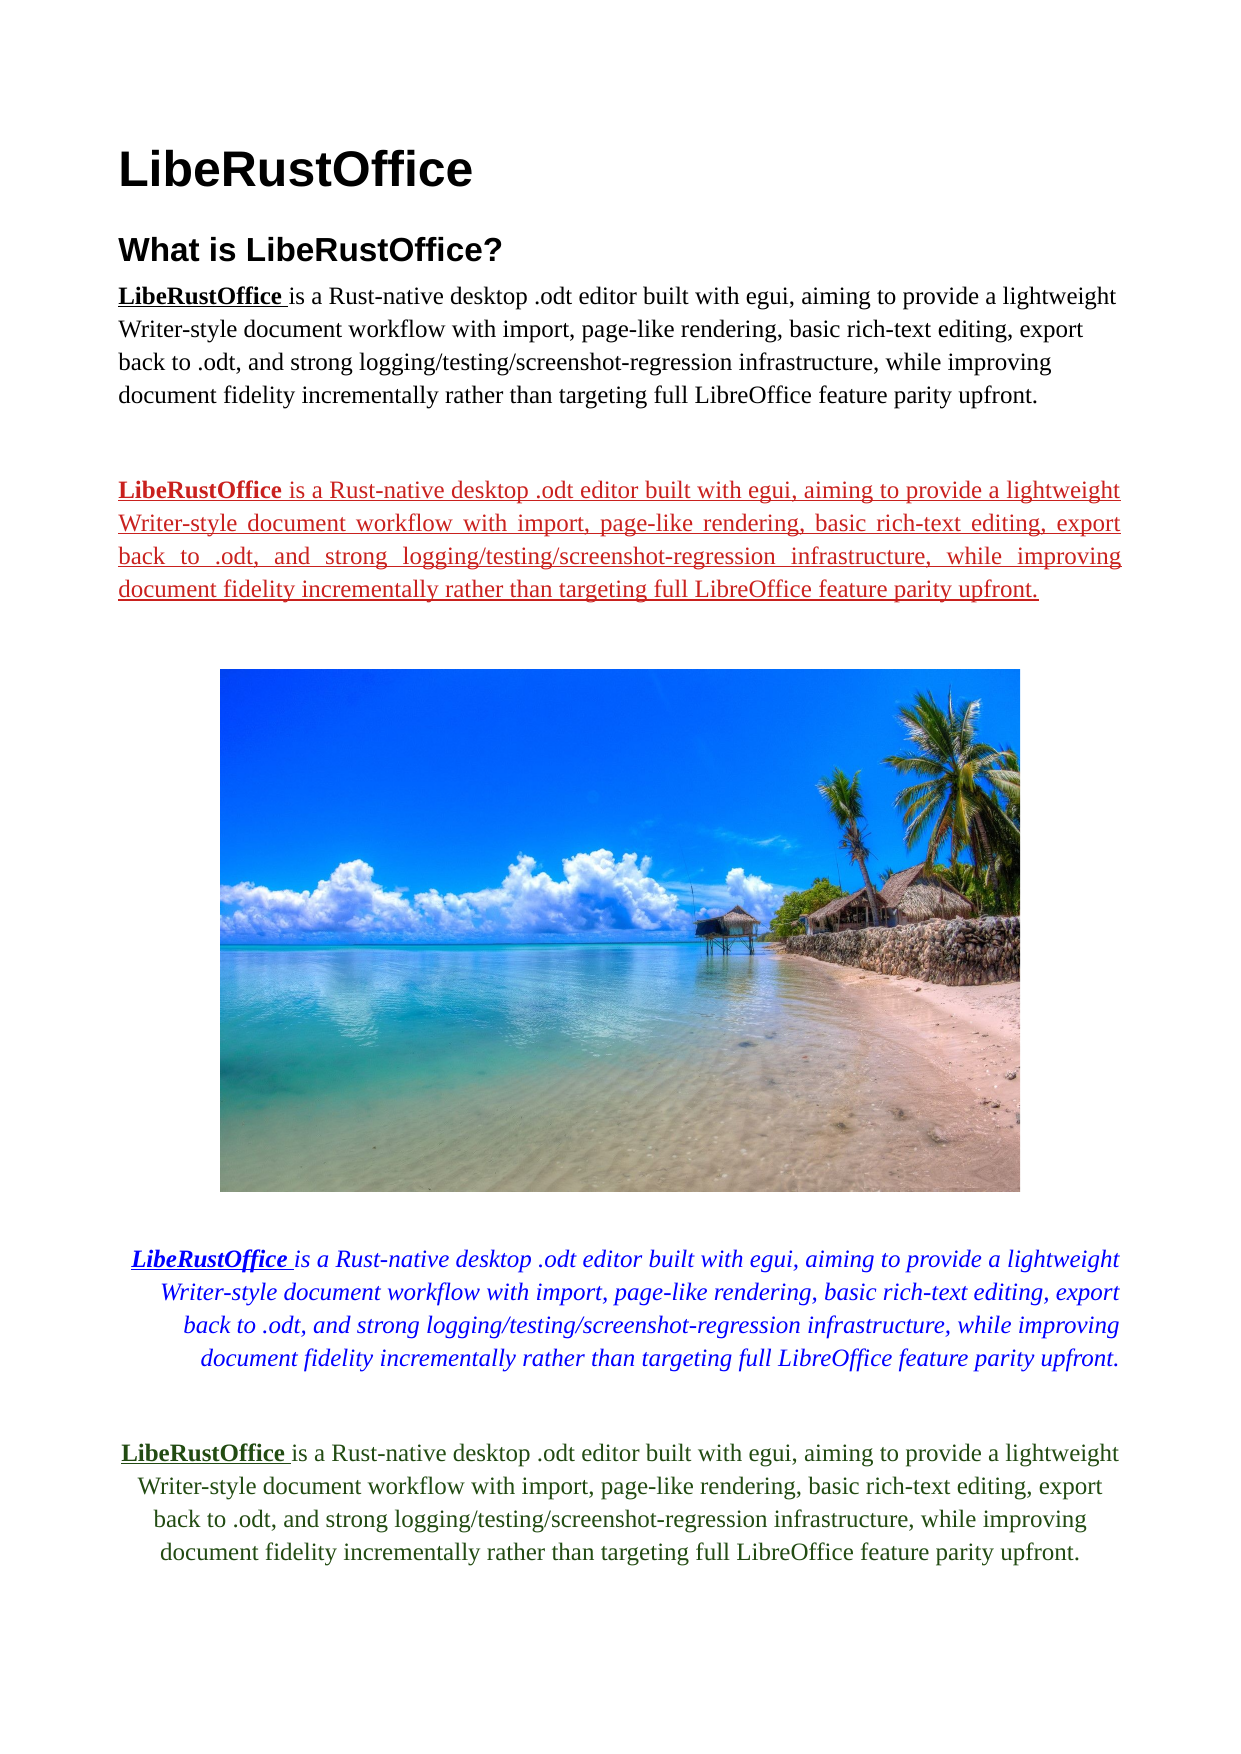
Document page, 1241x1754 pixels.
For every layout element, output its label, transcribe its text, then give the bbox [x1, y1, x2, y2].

text LibeRustOffice is a Rust-native desktop .odt editor built with egui, aiming to provide a lightweight Writer-style document workflow with import, page-like rendering, basic rich-text editing, export back to .odt, and strong logging/testing/screenshot-regression infrastructure, while improving document fidelity incrementally rather than targeting full LibreOffice feature parity upfront. [118, 1438, 1122, 1566]
text document fidelity incrementally rather than targeting full LibreOffice feature parity upfront. [118, 567, 1122, 603]
subtitle What is LibeRustOffice? [118, 230, 1122, 268]
text LibeRustOffice is a Rust-native desktop .odt editor built with egui, aiming to provide a lightweight Writer-style document workflow with import, page-like rendering, basic rich-text editing, export back to .odt, and strong logging/testing/screenshot-regression infrastructure, while improving document fidelity incrementally rather than targeting full LibreOffice feature parity upfront. [118, 281, 1122, 408]
text LibeRustOffice is a Rust-native desktop .odt editor built with egui, aiming to provide a lightweight Writer-style document workflow with import, page-like rendering, basic rich-text editing, export back to .odt, and strong logging/testing/screenshot-regression infrastructure, while improving [118, 475, 1122, 566]
subtitle LibeRustOffice [118, 139, 1122, 196]
text LibeRustOffice is a Rust-native desktop .odt editor built with egui, aiming to provide a lightweight Writer-style document workflow with import, page-like rendering, basic rich-text editing, export back to .odt, and strong logging/testing/screenshot-regression infrastructure, while improving document fidelity incrementally rather than targeting full LibreOffice feature parity upfront. [118, 1244, 1122, 1371]
picture [220, 669, 1020, 1192]
